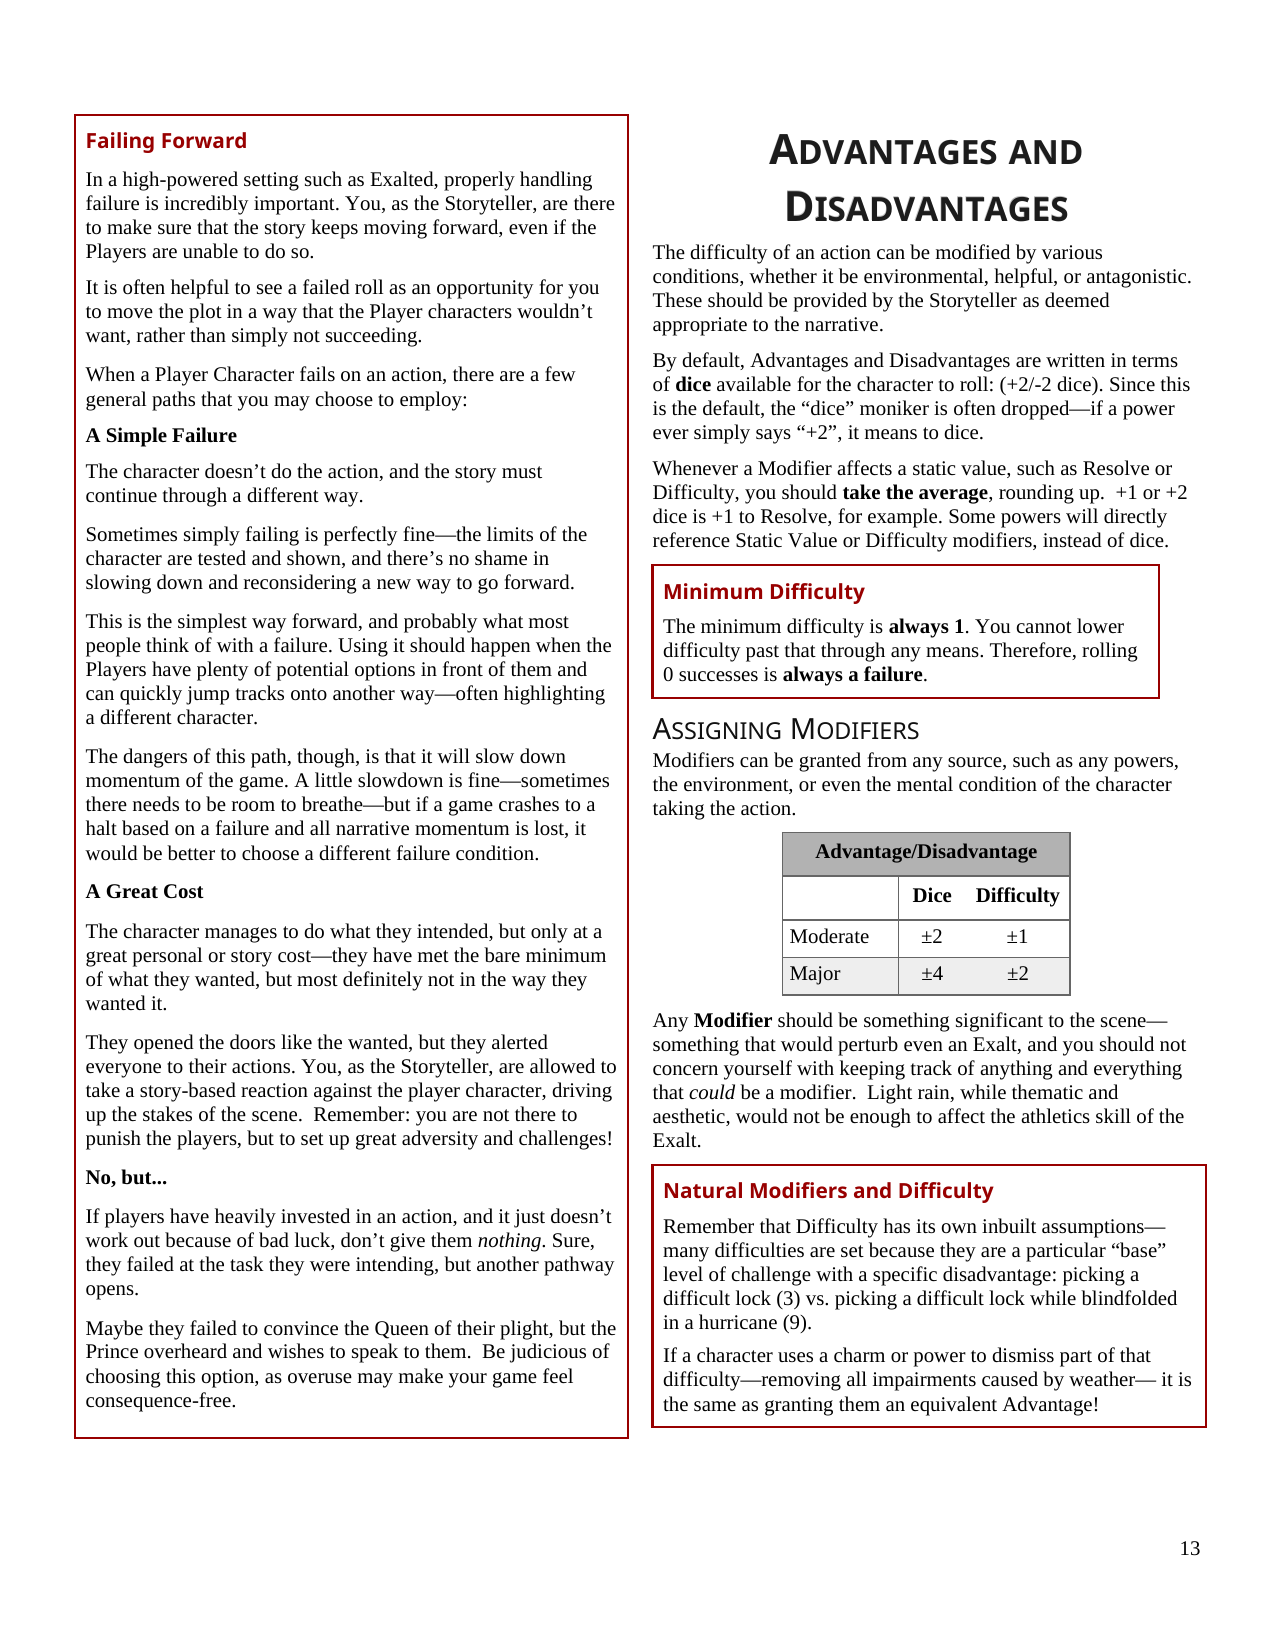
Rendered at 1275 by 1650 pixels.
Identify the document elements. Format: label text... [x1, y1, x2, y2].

table_header Failing Forward In a high-powered setting such as Exalted, properly handling failure is incredibly important. You, as the Storyteller, are there to make sure that the story keeps moving forward, even if the Players are unable to do so. It is often helpful to see a failed roll as an opportunity for you to move the plot in a way that the Player characters wouldn’t want, rather than simply not succeeding. When a Player Character fails on an action, there are a few general paths that you may choose to employ: A Simple Failure The character doesn’t do the action, and the story must continue through a different way. Sometimes simply failing is perfectly fine—the limits of the character are tested and shown, and there’s no shame in slowing down and reconsidering a new way to go forward. This is the simplest way forward, and probably what most people think of with a failure. Using it should happen when the Players have plenty of potential options in front of them and can quickly jump tracks onto another way—often highlighting a different character. The dangers of this path, though, is that it will slow down momentum of the game. A little slowdown is fine—sometimes there needs to be room to breathe—but if a game crashes to a halt based on a failure and all narrative momentum is lost, it would be better to choose a different failure condition. A Great Cost The character manages to do what they intended, but only at a great personal or story cost—they have met the bare minimum of what they wanted, but most definitely not in the way they wanted it. They opened the doors like the wanted, but they alerted everyone to their actions. You, as the Storyteller, are allowed to take a story-based reaction against the player character, driving up the stakes of the scene. Remember: you are not there to punish the players, but to set up great adversity and challenges! No, but... If players have heavily invested in an action, and it just doesn’t work out because of bad luck, don’t give them nothing. Sure, they failed at the task they were intending, but another pathway opens. Maybe they failed to convince the Queen of their plight, but the Prince overheard and wishes to speak to them. Be judicious of choosing this option, as overuse may make your game feel consequence-free. [76, 116, 627, 1437]
table_cell ±1 [966, 921, 1069, 957]
subtitle Advantages and Disadvantages [652, 120, 1200, 234]
text Any Modifier should be something significant to the scene—something that would perturb even an Exalt, and you should not concern yourself with keeping track of anything and everything that could be a modifier. Light rain, while thematic and aesthetic, would not be enough to affect the athletics skill of the Exalt. [652, 1008, 1200, 1152]
table_cell ±2 [899, 921, 966, 957]
text Modifiers can be granted from any source, such as any powers, the environment, or even the mental condition of the character taking the action. [652, 748, 1200, 820]
table_cell ±4 [899, 958, 966, 994]
text The difficulty of an action can be modified by various conditions, whether it be environmental, helpful, or antagonistic. These should be provided by the Storyteller as deemed appropriate to the narrative. [652, 240, 1200, 336]
table_cell Dice [899, 877, 966, 919]
table_header Minimum Difficulty The minimum difficulty is always 1. You cannot lower difficulty past that through any means. Therefore, rolling 0 successes is always a failure. [654, 566, 1158, 697]
table_cell ±2 [966, 958, 1069, 994]
table_cell [783, 877, 898, 919]
subtitle Assigning Modifiers [652, 708, 1200, 748]
table_cell Moderate [783, 921, 898, 957]
table_cell Major [783, 958, 898, 994]
table_header Natural Modifiers and Difficulty Remember that Difficulty has its own inbuilt assumptions—many difficulties are set because they are a particular “base” level of challenge with a specific disadvantage: picking a difficult lock (3) vs. picking a difficult lock while blindfolded in a hurricane (9). If a character uses a charm or power to dismiss part of that difficulty—removing all impairments caused by weather— it is the same as granting them an equivalent Advantage! [654, 1166, 1205, 1426]
table_cell Difficulty [966, 877, 1069, 919]
text By default, Advantages and Disadvantages are written in terms of dice available for the character to roll: (+2/-2 dice). Since this is the default, the “dice” moniker is often dropped—if a power ever simply says “+2”, it means to dice. [652, 348, 1200, 444]
text Whenever a Modifier affects a static value, such as Resolve or Difficulty, you should take the average, rounding up. +1 or +2 dice is +1 to Resolve, for example. Some powers will directly reference Static Value or Difficulty modifiers, instead of dice. [652, 456, 1200, 552]
table_header Advantage/Disadvantage [783, 833, 1069, 875]
